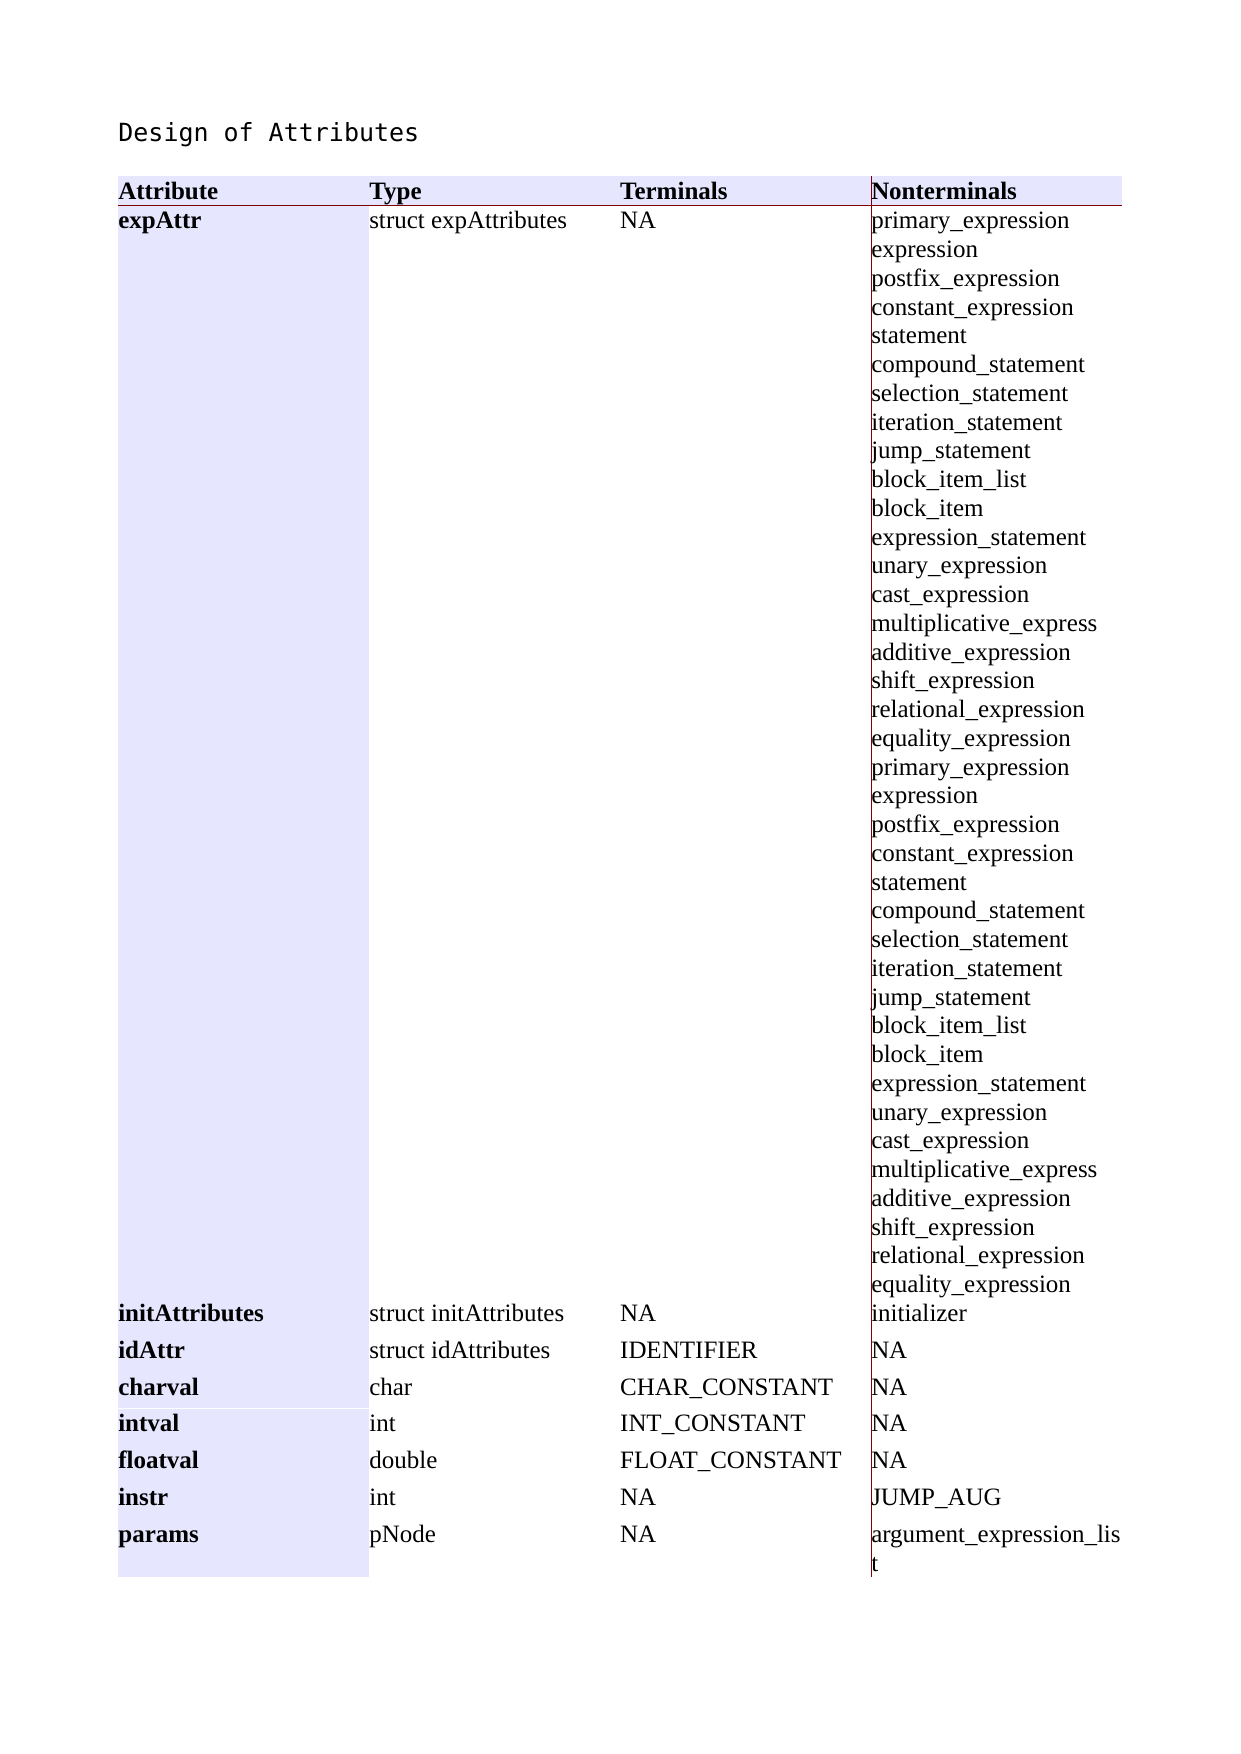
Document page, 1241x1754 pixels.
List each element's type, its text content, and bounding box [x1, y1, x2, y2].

table_cell floatval [118, 1445, 369, 1482]
table_cell NA [872, 1445, 1122, 1482]
table_cell idAttr [118, 1335, 369, 1372]
table_cell INT_CONSTANT [620, 1409, 871, 1445]
table_cell charval [118, 1372, 369, 1408]
table_cell NA [872, 1335, 1122, 1372]
table_cell NA [620, 1298, 871, 1335]
table_cell int [369, 1482, 620, 1519]
table_cell double [369, 1445, 620, 1482]
table_cell NA [872, 1409, 1122, 1445]
table_header Nonterminals [872, 176, 1122, 205]
table_cell IDENTIFIER [620, 1335, 871, 1372]
table_cell struct initAttributes [369, 1298, 620, 1335]
table_cell JUMP_AUG [872, 1482, 1122, 1519]
text Design of Attributes [118, 118, 1122, 147]
table_cell primary_expression expression postfix_expression constant_expression statement compound_statement selection_statement iteration_statement jump_statement block_item_list block_item expression_statement unary_expression cast_expression multiplicative_express additive_expression shift_expression relational_expression equality_expression primary_expression expression postfix_expression constant_expression statement compound_statement selection_statement iteration_statement jump_statement block_item_list block_item expression_statement unary_expression cast_expression multiplicative_express additive_expression shift_expression relational_expression equality_expression [872, 206, 1122, 1298]
table_cell char [369, 1372, 620, 1408]
table_cell initializer [872, 1298, 1122, 1335]
table_cell struct expAttributes [369, 206, 620, 1298]
table_cell NA [620, 1519, 871, 1577]
table_cell instr [118, 1482, 369, 1519]
table_cell expAttr [118, 206, 369, 1298]
table_cell initAttributes [118, 1298, 369, 1335]
table_cell pNode [369, 1519, 620, 1577]
table_cell FLOAT_CONSTANT [620, 1445, 871, 1482]
table_cell NA [872, 1372, 1122, 1408]
table_header Type [369, 176, 620, 205]
table_cell intval [118, 1409, 369, 1445]
table_header Attribute [118, 176, 369, 205]
table_cell argument_expression_list [872, 1519, 1122, 1577]
table_cell CHAR_CONSTANT [620, 1372, 871, 1408]
table_cell params [118, 1519, 369, 1577]
table_header Terminals [620, 176, 871, 205]
table_cell NA [620, 1482, 871, 1519]
table_cell int [369, 1409, 620, 1445]
table_cell struct idAttributes [369, 1335, 620, 1372]
table_cell NA [620, 206, 871, 1298]
